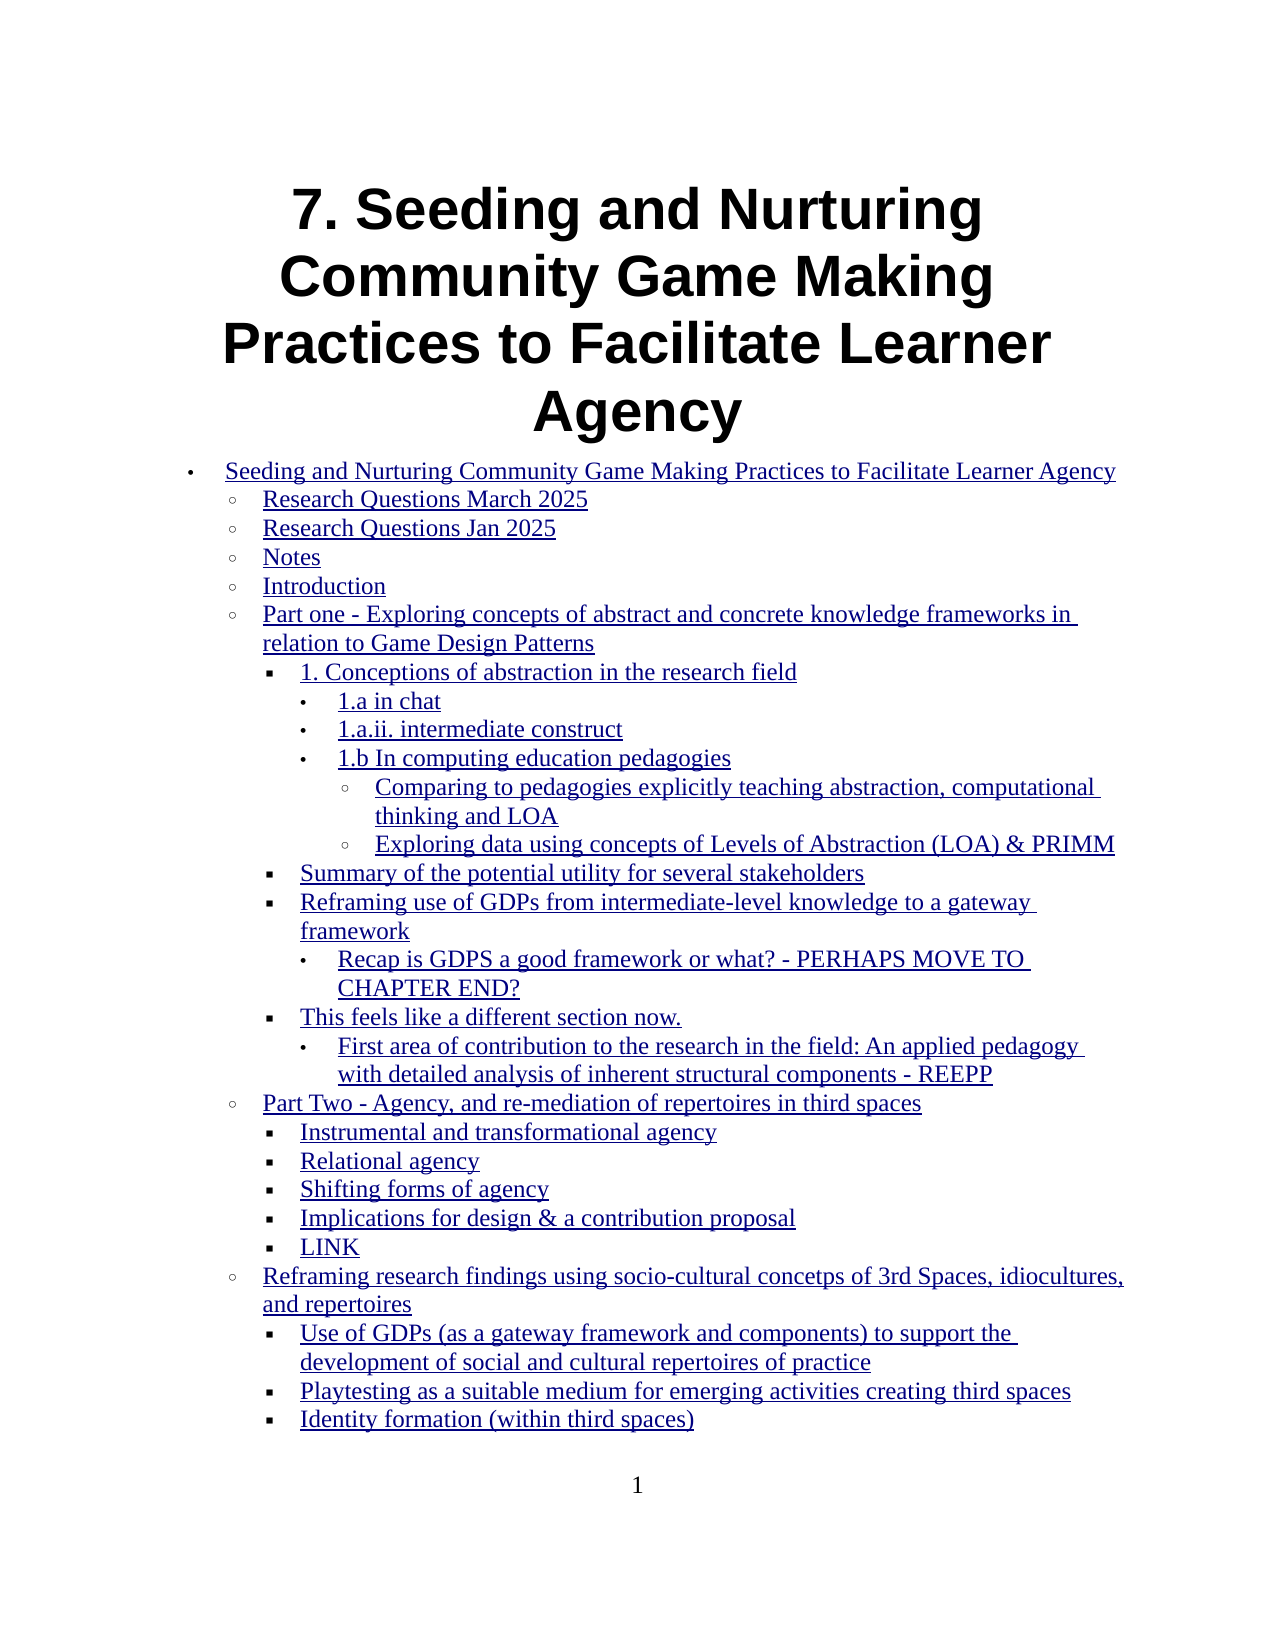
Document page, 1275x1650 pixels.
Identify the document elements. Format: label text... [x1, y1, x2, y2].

list 1.a.ii. intermediate construct [300, 714, 1125, 743]
list Reframing use of GDPs from intermediate-level knowledge to a gateway framework [262, 887, 1125, 944]
list Summary of the potential utility for several stakeholders [262, 858, 1125, 887]
list Shifting forms of agency [262, 1174, 1125, 1203]
list Research Questions March 2025 [225, 484, 1125, 513]
list Exploring data using concepts of Levels of Abstraction (LOA) & PRIMM [337, 829, 1125, 858]
list Recap is GDPS a good framework or what? - PERHAPS MOVE TO CHAPTER END? [300, 944, 1125, 1002]
list 1.b In computing education pedagogies [300, 743, 1125, 772]
list Part Two - Agency, and re-mediation of repertoires in third spaces [225, 1088, 1125, 1117]
list Playtesting as a suitable medium for emerging activities creating third spaces [262, 1376, 1125, 1404]
list Identity formation (within third spaces) [262, 1404, 1125, 1433]
title 7. Seeding and Nurturing Community Game Making Practices to Facilitate Learner Agency [150, 175, 1125, 443]
list Reframing research findings using socio-cultural concetps of 3rd Spaces, idiocultures, and repertoires [225, 1261, 1125, 1318]
list 1.a in chat [300, 686, 1125, 714]
list 1. Conceptions of abstraction in the research field [262, 657, 1125, 686]
list Use of GDPs (as a gateway framework and components) to support the development of social and cultural repertoires of practice [262, 1318, 1125, 1376]
list LINK [262, 1232, 1125, 1261]
list Part one - Exploring concepts of abstract and concrete knowledge frameworks in relation to Game Design Patterns [225, 599, 1125, 657]
list Introduction [225, 571, 1125, 599]
list Research Questions Jan 2025 [225, 513, 1125, 542]
list First area of contribution to the research in the field: An applied pedagogy with detailed analysis of inherent structural components - REEPP [300, 1031, 1125, 1088]
list Relational agency [262, 1146, 1125, 1174]
list Comparing to pedagogies explicitly teaching abstraction, computational thinking and LOA [337, 772, 1125, 829]
list Notes [225, 542, 1125, 571]
list Seeding and Nurturing Community Game Making Practices to Facilitate Learner Agency [187, 456, 1125, 484]
list Implications for design & a contribution proposal [262, 1203, 1125, 1232]
list Instrumental and transformational agency [262, 1117, 1125, 1146]
list This feels like a different section now. [262, 1002, 1125, 1031]
